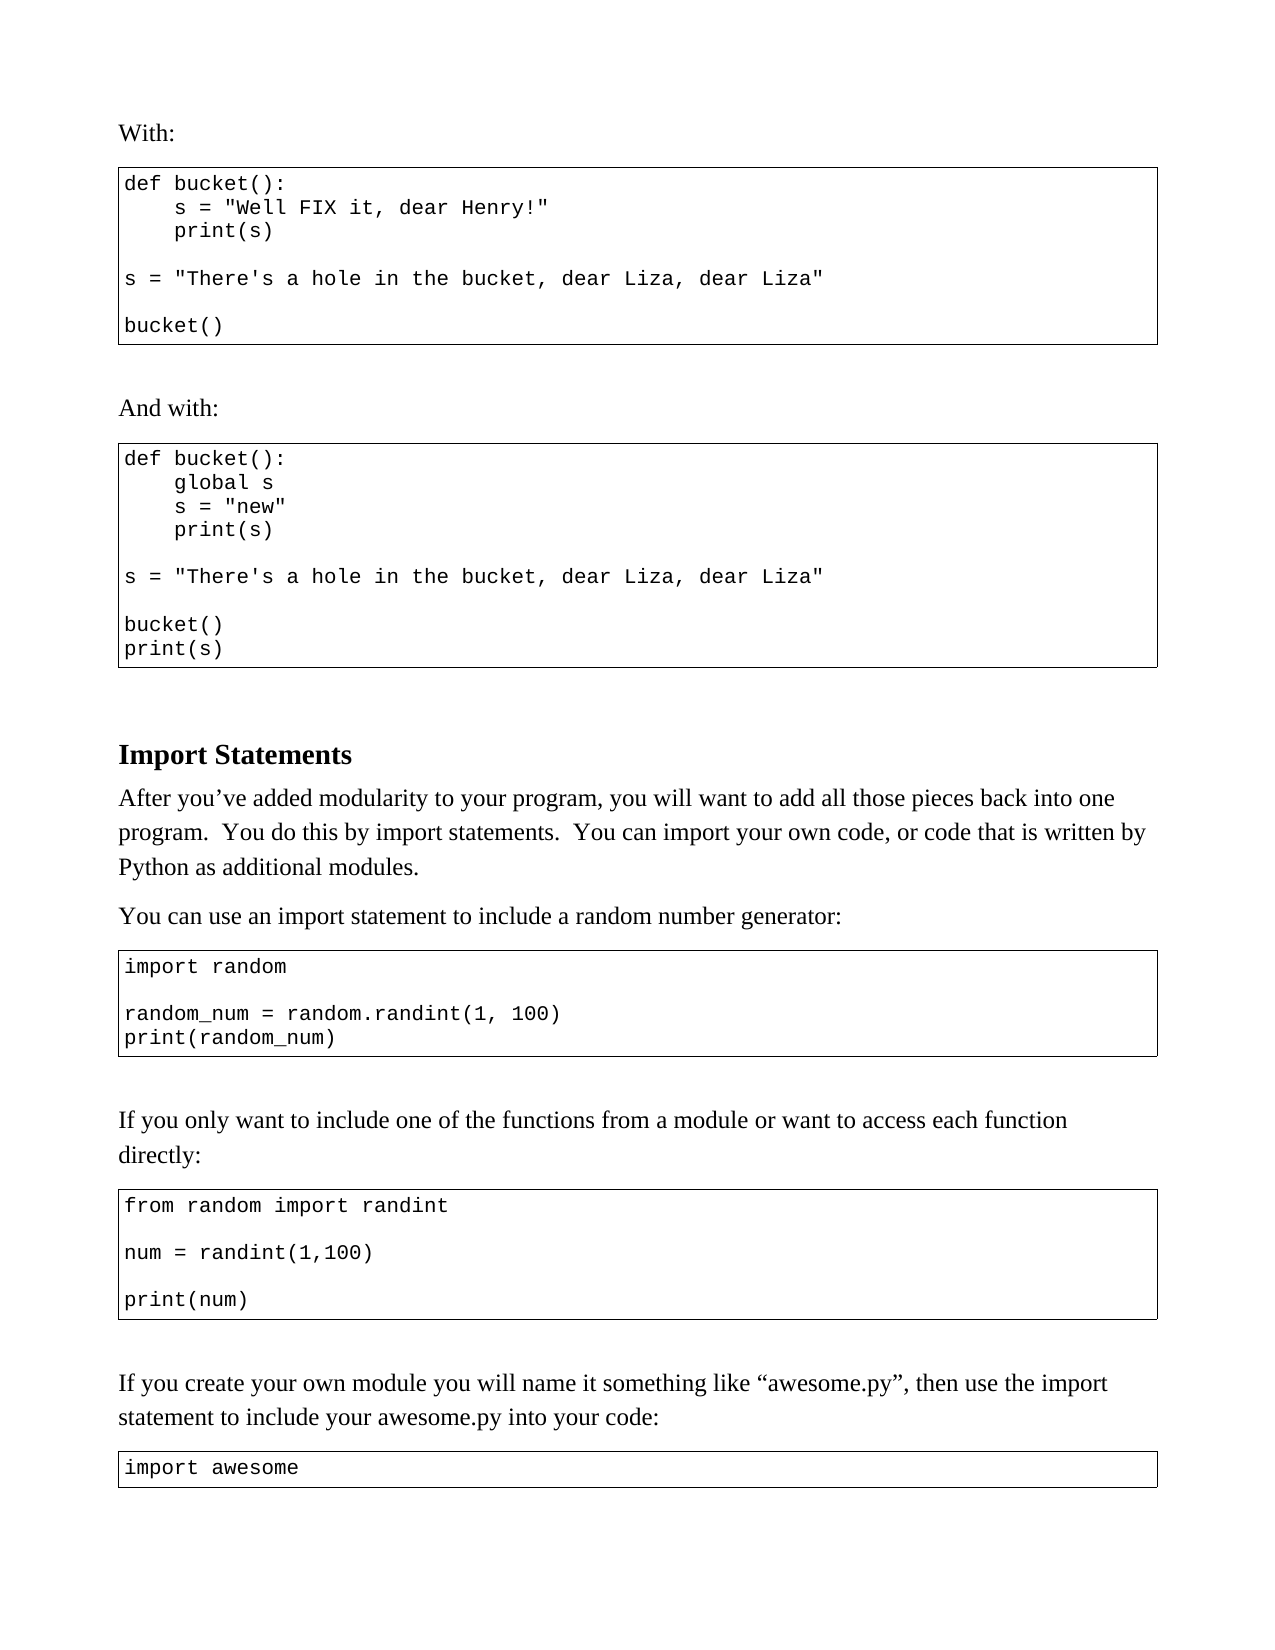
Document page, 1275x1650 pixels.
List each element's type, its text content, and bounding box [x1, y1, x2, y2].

text If you create your own module you will name it something like “awesome.py”, then use the import statement to include your awesome.py into your code: [118, 1368, 1157, 1431]
table_header from random import randint num = randint(1,100) print(num) [119, 1190, 1157, 1319]
table_header import awesome [119, 1452, 1157, 1487]
table_header def bucket(): global s s = "new" print(s) s = "There's a hole in the bucket, dear Liza, dear Liza" bucket() print(s) [119, 444, 1157, 667]
table_header import random random_num = random.randint(1, 100) print(random_num) [119, 951, 1157, 1056]
text After you’ve added modularity to your program, you will want to add all those pieces back into one program. You do this by import statements. You can import your own code, or code that is written by Python as additional modules. [118, 783, 1157, 881]
subtitle Import Statements [118, 737, 1157, 770]
text If you only want to include one of the functions from a module or want to access each function directly: [118, 1105, 1157, 1168]
text You can use an import statement to include a random number generator: [118, 901, 1157, 930]
table_header def bucket(): s = "Well FIX it, dear Henry!" print(s) s = "There's a hole in the bucket, dear Liza, dear Liza" bucket() [119, 168, 1157, 344]
text And with: [118, 393, 1157, 422]
text With: [118, 118, 1157, 147]
